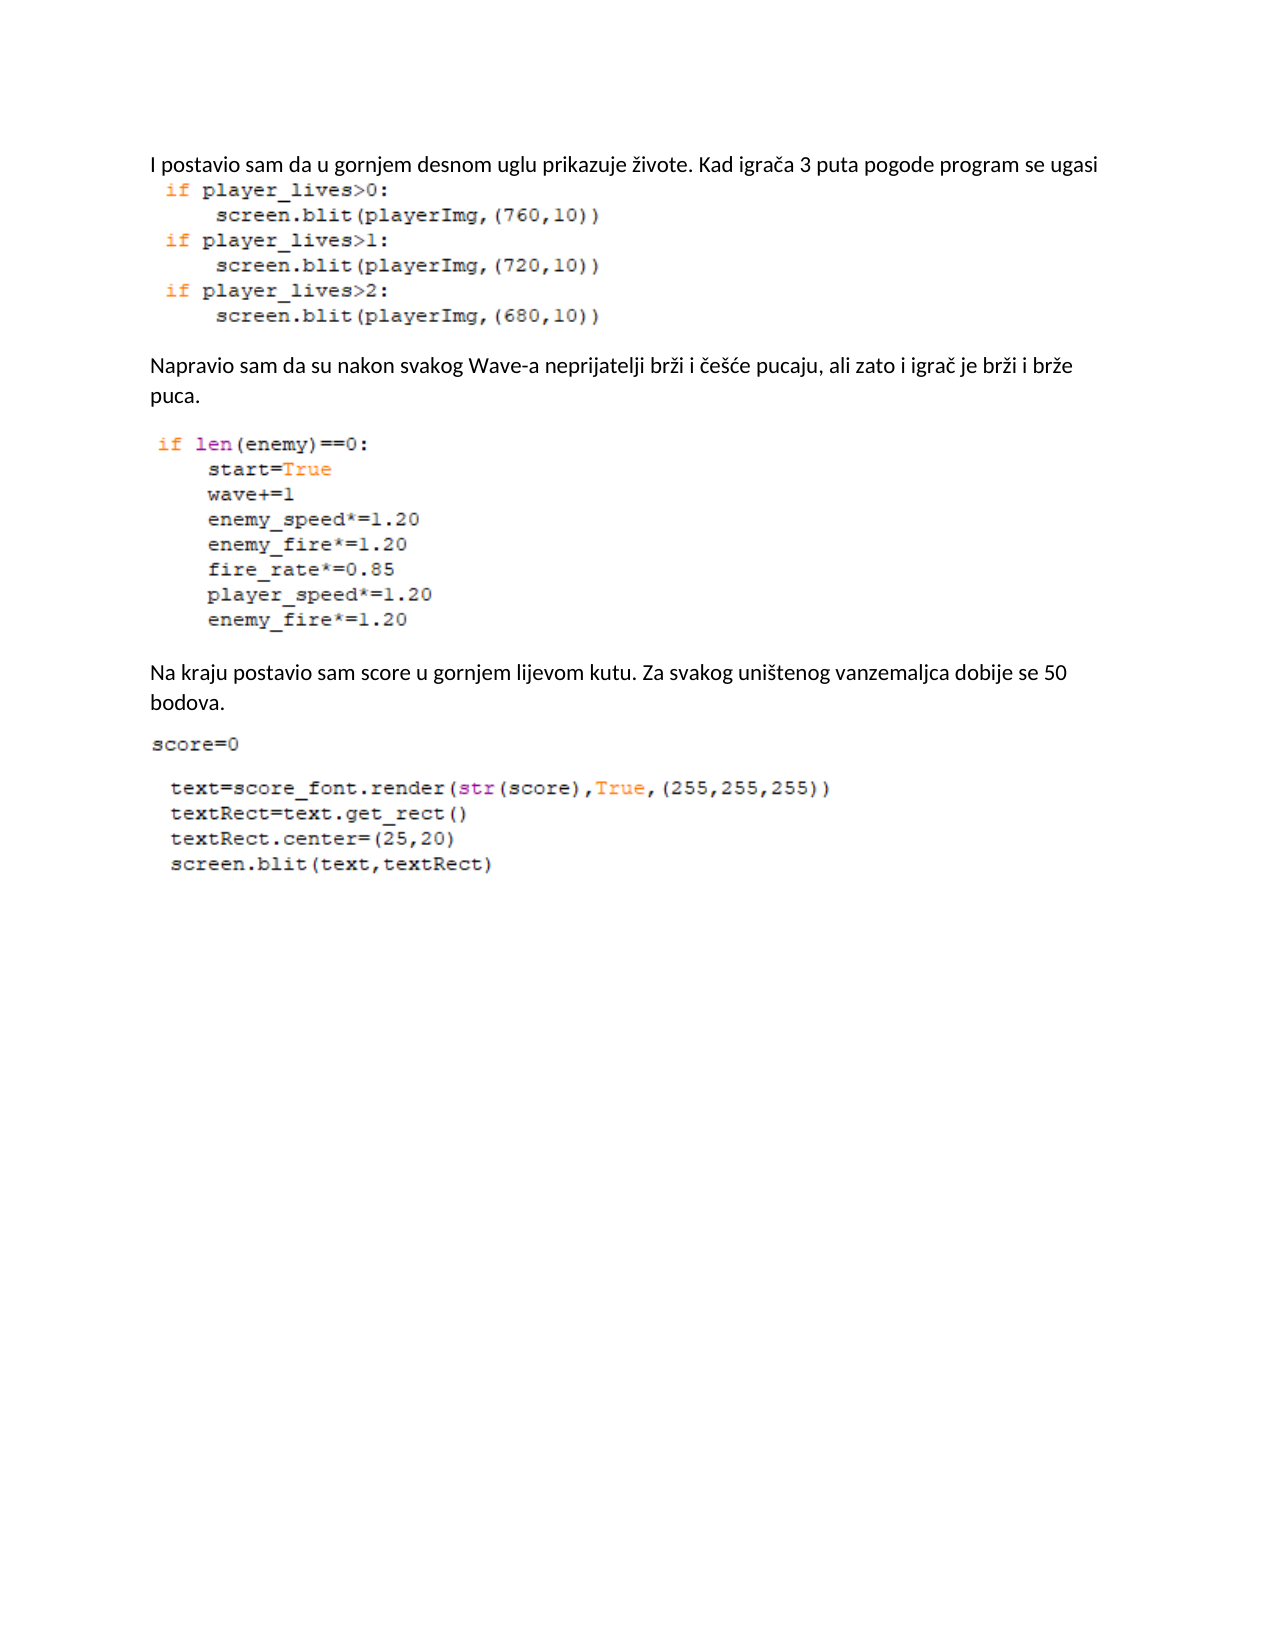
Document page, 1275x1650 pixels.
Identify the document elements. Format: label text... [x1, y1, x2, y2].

text Napravio sam da su nakon svakog Wave-a neprijatelji brži i češće pucaju, ali zato i igrač je brži i brže puca. [150, 351, 1125, 409]
text Na kraju postavio sam score u gornjem lijevom kutu. Za svakog uništenog vanzemaljca dobije se 50 bodova. [150, 658, 1125, 716]
text I postavio sam da u gornjem desnom uglu prikazuje živote. Kad igrača 3 puta pogode program se ugasi [150, 150, 1125, 333]
